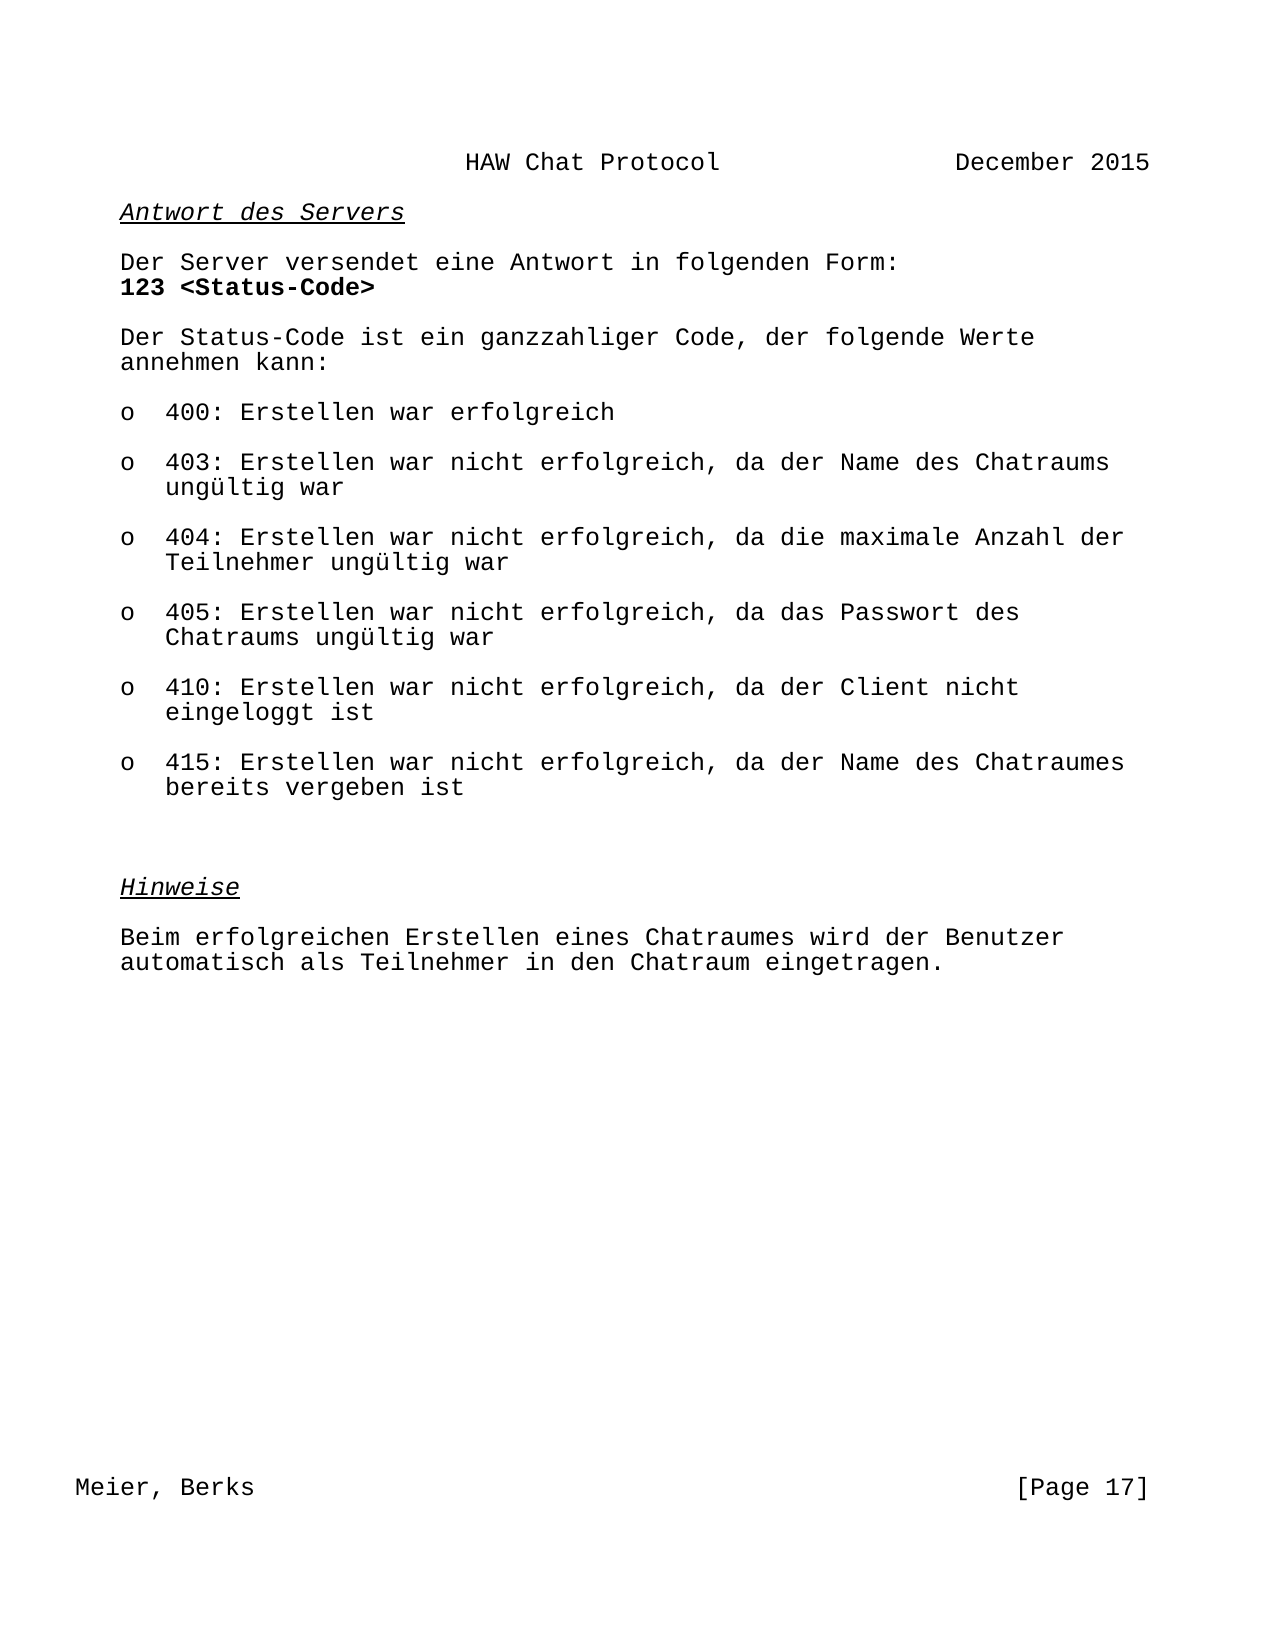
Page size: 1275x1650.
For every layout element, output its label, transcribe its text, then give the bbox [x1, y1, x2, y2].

list 405: Erstellen war nicht erfolgreich, da das Passwort des Chatraums ungültig war [120, 600, 1155, 650]
list 410: Erstellen war nicht erfolgreich, da der Client nicht eingeloggt ist [120, 675, 1155, 725]
list Antwort des Servers [120, 200, 1155, 225]
text Der Server versendet eine Antwort in folgenden Form: 123 <Status-Code> [120, 250, 1155, 300]
list 403: Erstellen war nicht erfolgreich, da der Name des Chatraums ungültig war [120, 450, 1155, 500]
list 415: Erstellen war nicht erfolgreich, da der Name des Chatraumes bereits vergeben ist [120, 750, 1155, 800]
list 400: Erstellen war erfolgreich [120, 400, 1155, 425]
list Hinweise [120, 875, 1155, 900]
list 404: Erstellen war nicht erfolgreich, da die maximale Anzahl der Teilnehmer ungültig war [120, 525, 1155, 575]
list Beim erfolgreichen Erstellen eines Chatraumes wird der Benutzer automatisch als Teilnehmer in den Chatraum eingetragen. [120, 925, 1155, 975]
text Der Status-Code ist ein ganzzahliger Code, der folgende Werte annehmen kann: [120, 325, 1155, 375]
